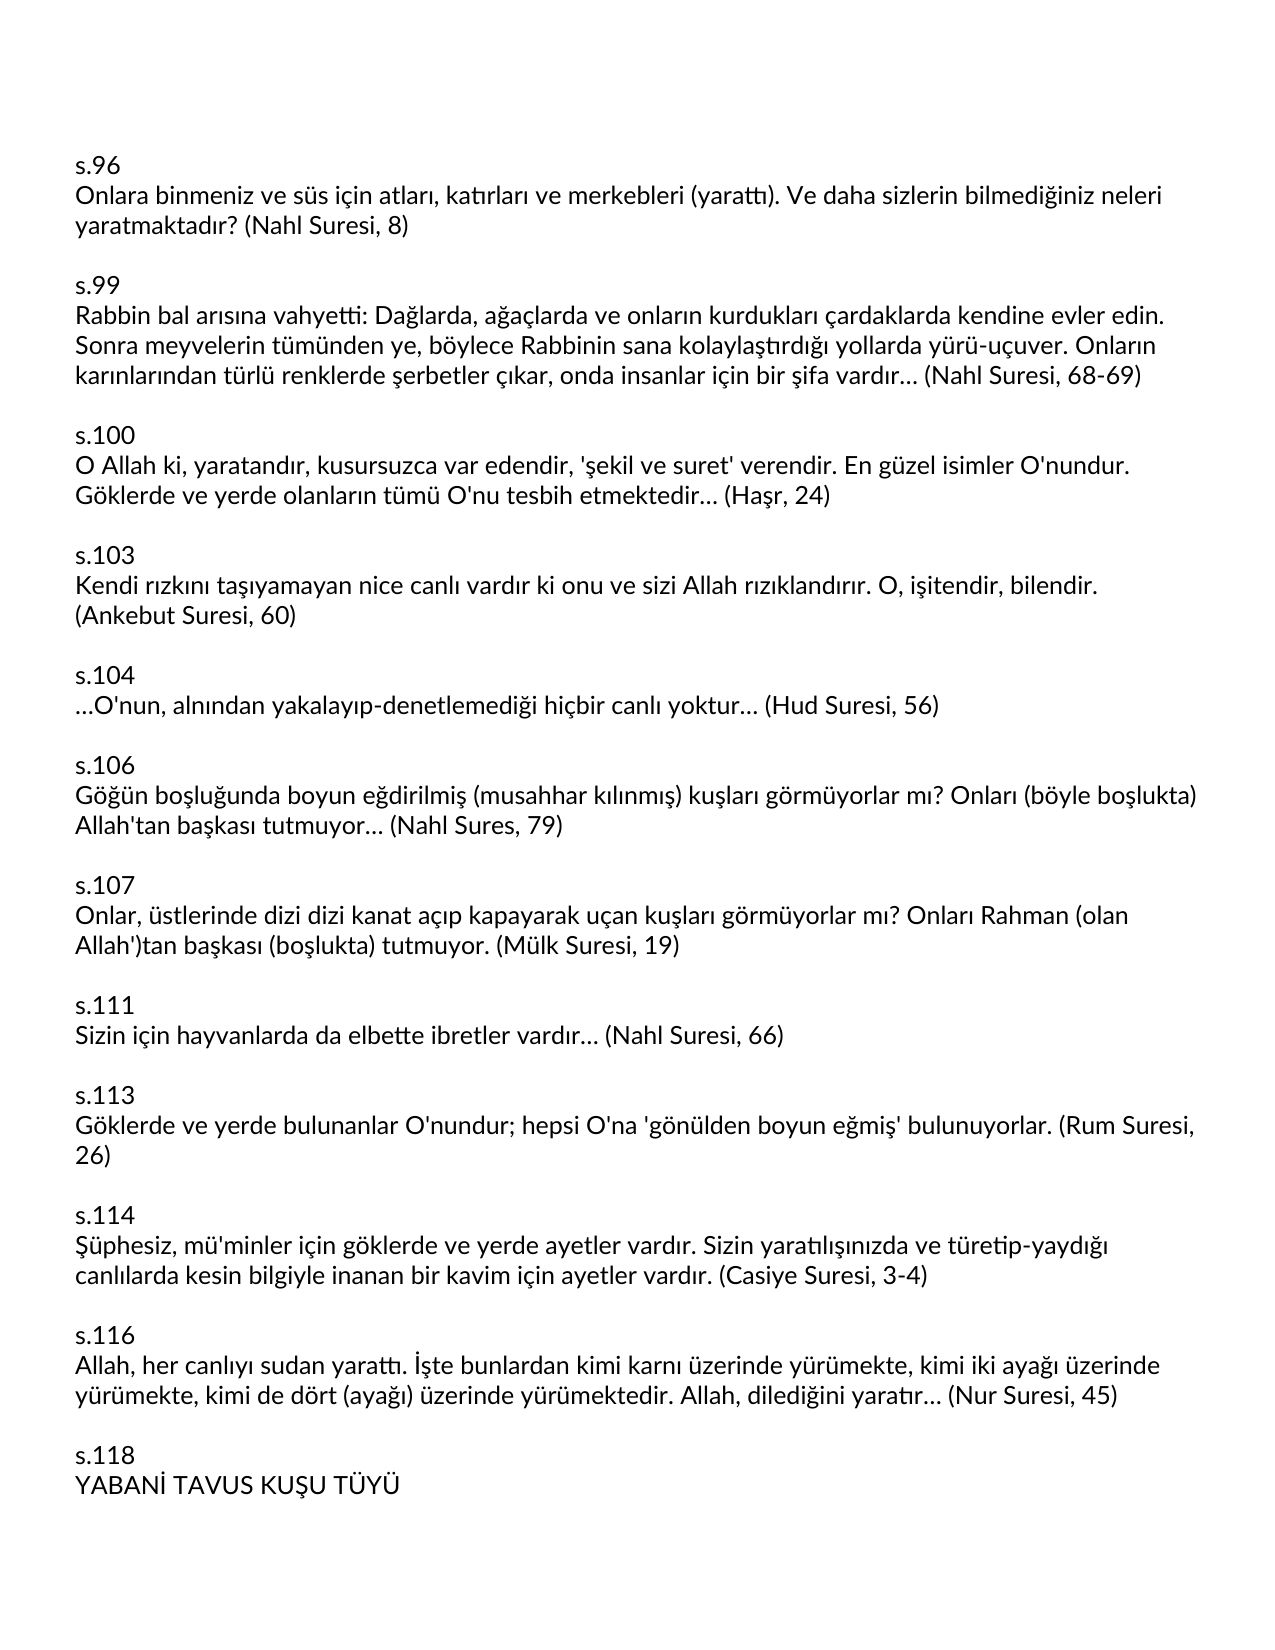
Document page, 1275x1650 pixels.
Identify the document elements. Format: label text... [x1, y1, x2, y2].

text Allah, her canlıyı sudan yarattı. İşte bunlardan kimi karnı üzerinde yürümekte, kimi iki ayağı üzerinde yürümekte, kimi de dört (ayağı) üzerinde yürümektedir. Allah, dilediğini yaratır… (Nur Suresi, 45) [75, 1350, 1200, 1410]
text s.118 [75, 1440, 1200, 1470]
text s.104 [75, 660, 1200, 690]
text s.114 [75, 1200, 1200, 1230]
text s.113 [75, 1080, 1200, 1110]
text Onlara binmeniz ve süs için atları, katırları ve merkebleri (yarattı). Ve daha sizlerin bilmediğiniz neleri yaratmaktadır? (Nahl Suresi, 8) [75, 180, 1200, 240]
text YABANİ TAVUS KUŞU TÜYÜ [75, 1470, 1200, 1500]
text Sizin için hayvanlarda da elbette ibretler vardır… (Nahl Suresi, 66) [75, 1020, 1200, 1050]
text Kendi rızkını taşıyamayan nice canlı vardır ki onu ve sizi Allah rızıklandırır. O, işitendir, bilendir. (Ankebut Suresi, 60) [75, 570, 1200, 630]
text s.116 [75, 1320, 1200, 1350]
text s.111 [75, 990, 1200, 1020]
text Rabbin bal arısına vahyetti: Dağlarda, ağaçlarda ve onların kurdukları çardaklarda kendine evler edin. Sonra meyvelerin tümünden ye, böylece Rabbinin sana kolaylaştırdığı yollarda yürü-uçuver. Onların karınlarından türlü renklerde şerbetler çıkar, onda insanlar için bir şifa vardır… (Nahl Suresi, 68-69) [75, 300, 1200, 390]
text s.103 [75, 540, 1200, 570]
text Göklerde ve yerde bulunanlar O'nundur; hepsi O'na 'gönülden boyun eğmiş' bulunuyorlar. (Rum Suresi, 26) [75, 1110, 1200, 1170]
text s.96 [75, 150, 1200, 180]
text s.106 [75, 750, 1200, 780]
text Onlar, üstlerinde dizi dizi kanat açıp kapayarak uçan kuşları görmüyorlar mı? Onları Rahman (olan Allah')tan başkası (boşlukta) tutmuyor. (Mülk Suresi, 19) [75, 900, 1200, 960]
text s.100 [75, 420, 1200, 450]
text Göğün boşluğunda boyun eğdirilmiş (musahhar kılınmış) kuşları görmüyorlar mı? Onları (böyle boşlukta) Allah'tan başkası tutmuyor… (Nahl Sures, 79) [75, 780, 1200, 840]
text s.107 [75, 870, 1200, 900]
text Şüphesiz, mü'minler için göklerde ve yerde ayetler vardır. Sizin yaratılışınızda ve türetip-yaydığı canlılarda kesin bilgiyle inanan bir kavim için ayetler vardır. (Casiye Suresi, 3-4) [75, 1230, 1200, 1290]
text O Allah ki, yaratandır, kusursuzca var edendir, 'şekil ve suret' verendir. En güzel isimler O'nundur. Göklerde ve yerde olanların tümü O'nu tesbih etmektedir… (Haşr, 24) [75, 450, 1200, 510]
text …O'nun, alnından yakalayıp-denetlemediği hiçbir canlı yoktur… (Hud Suresi, 56) [75, 690, 1200, 720]
text s.99 [75, 270, 1200, 300]
